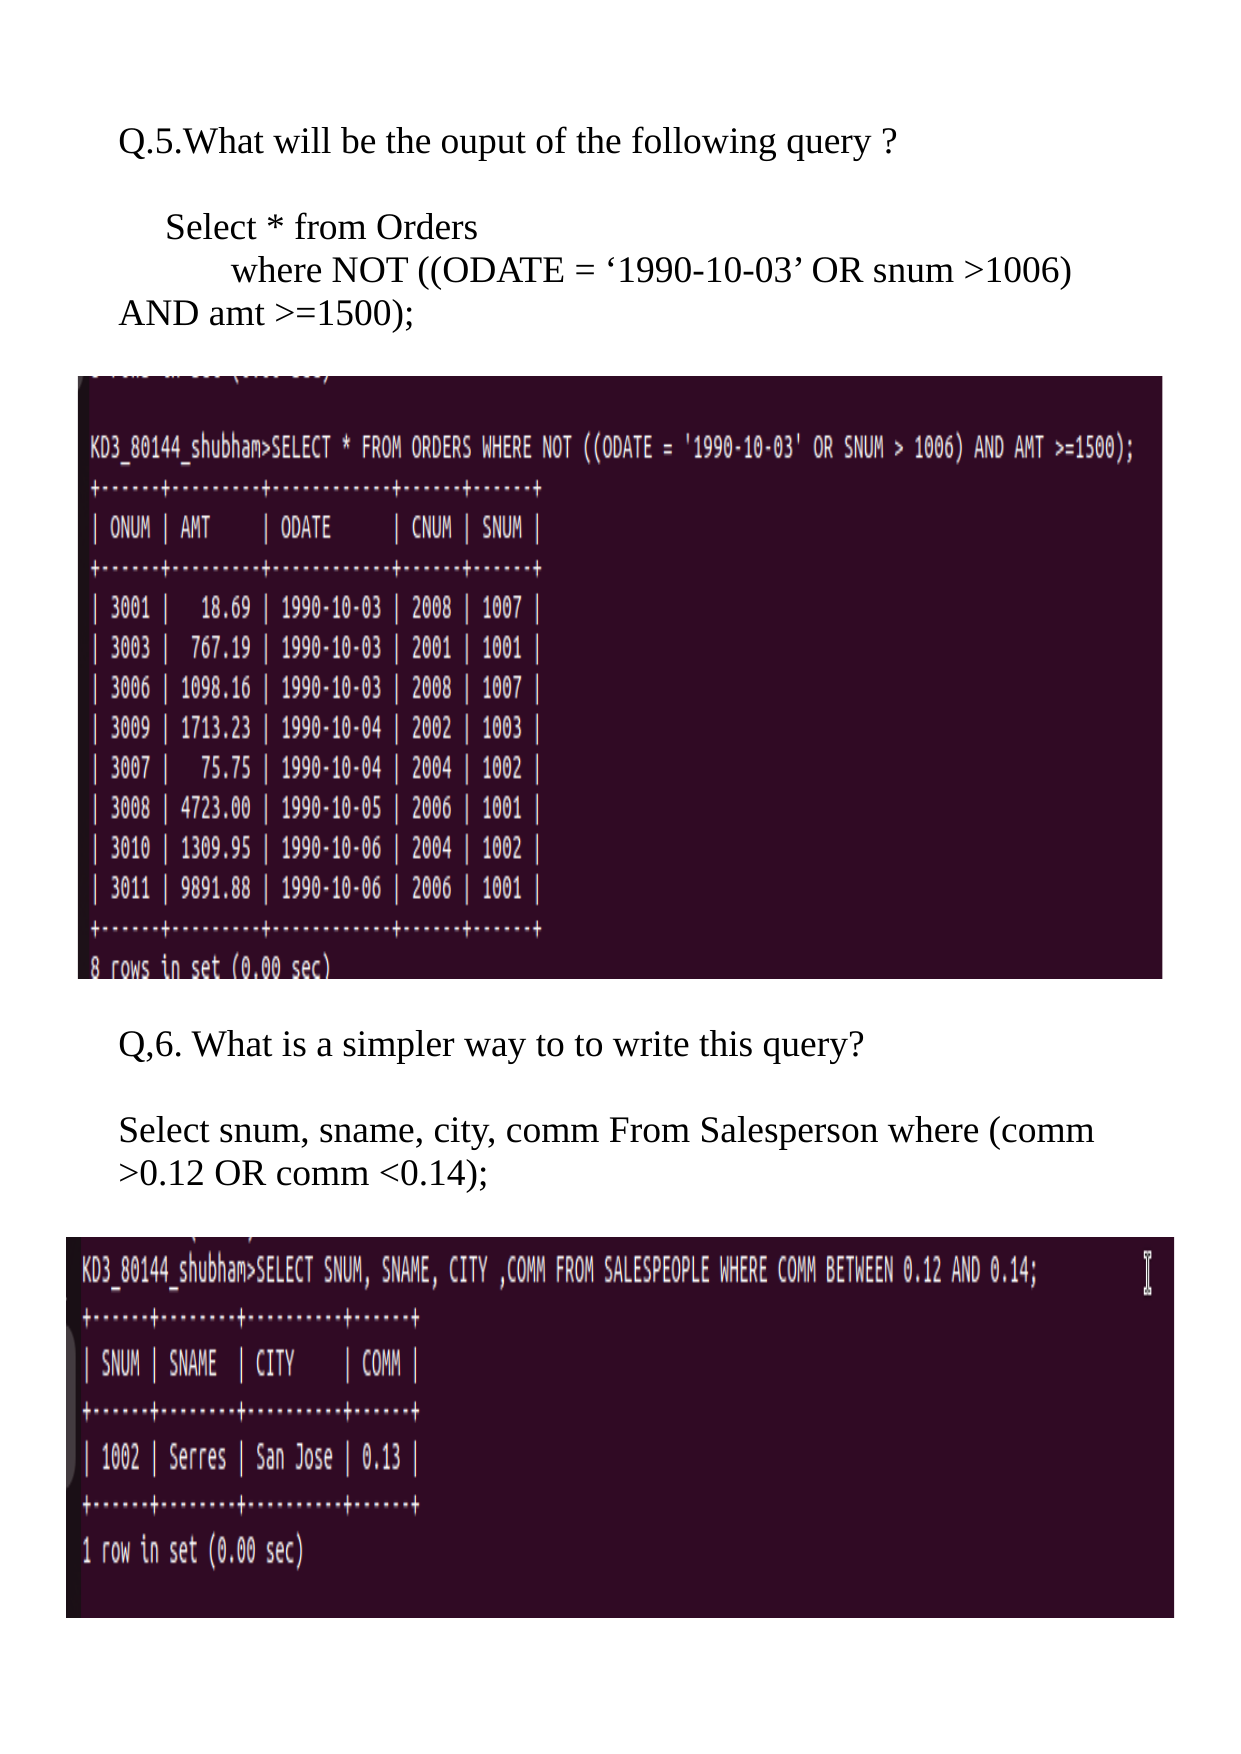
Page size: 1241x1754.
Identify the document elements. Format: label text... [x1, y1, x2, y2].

text Q.5.What will be the ouput of the following query ? [118, 118, 1122, 161]
picture [77, 376, 1163, 979]
text Select snum, sname, city, comm From Salesperson where (comm >0.12 OR comm <0.14); [118, 1108, 1122, 1194]
text where NOT ((ODATE = ‘1990-10-03’ OR snum >1006) AND amt >=1500); [118, 247, 1122, 334]
text Select * from Orders [118, 204, 1122, 247]
text Q,6. What is a simpler way to to write this query? [118, 1021, 1122, 1064]
picture [66, 1237, 1175, 1618]
